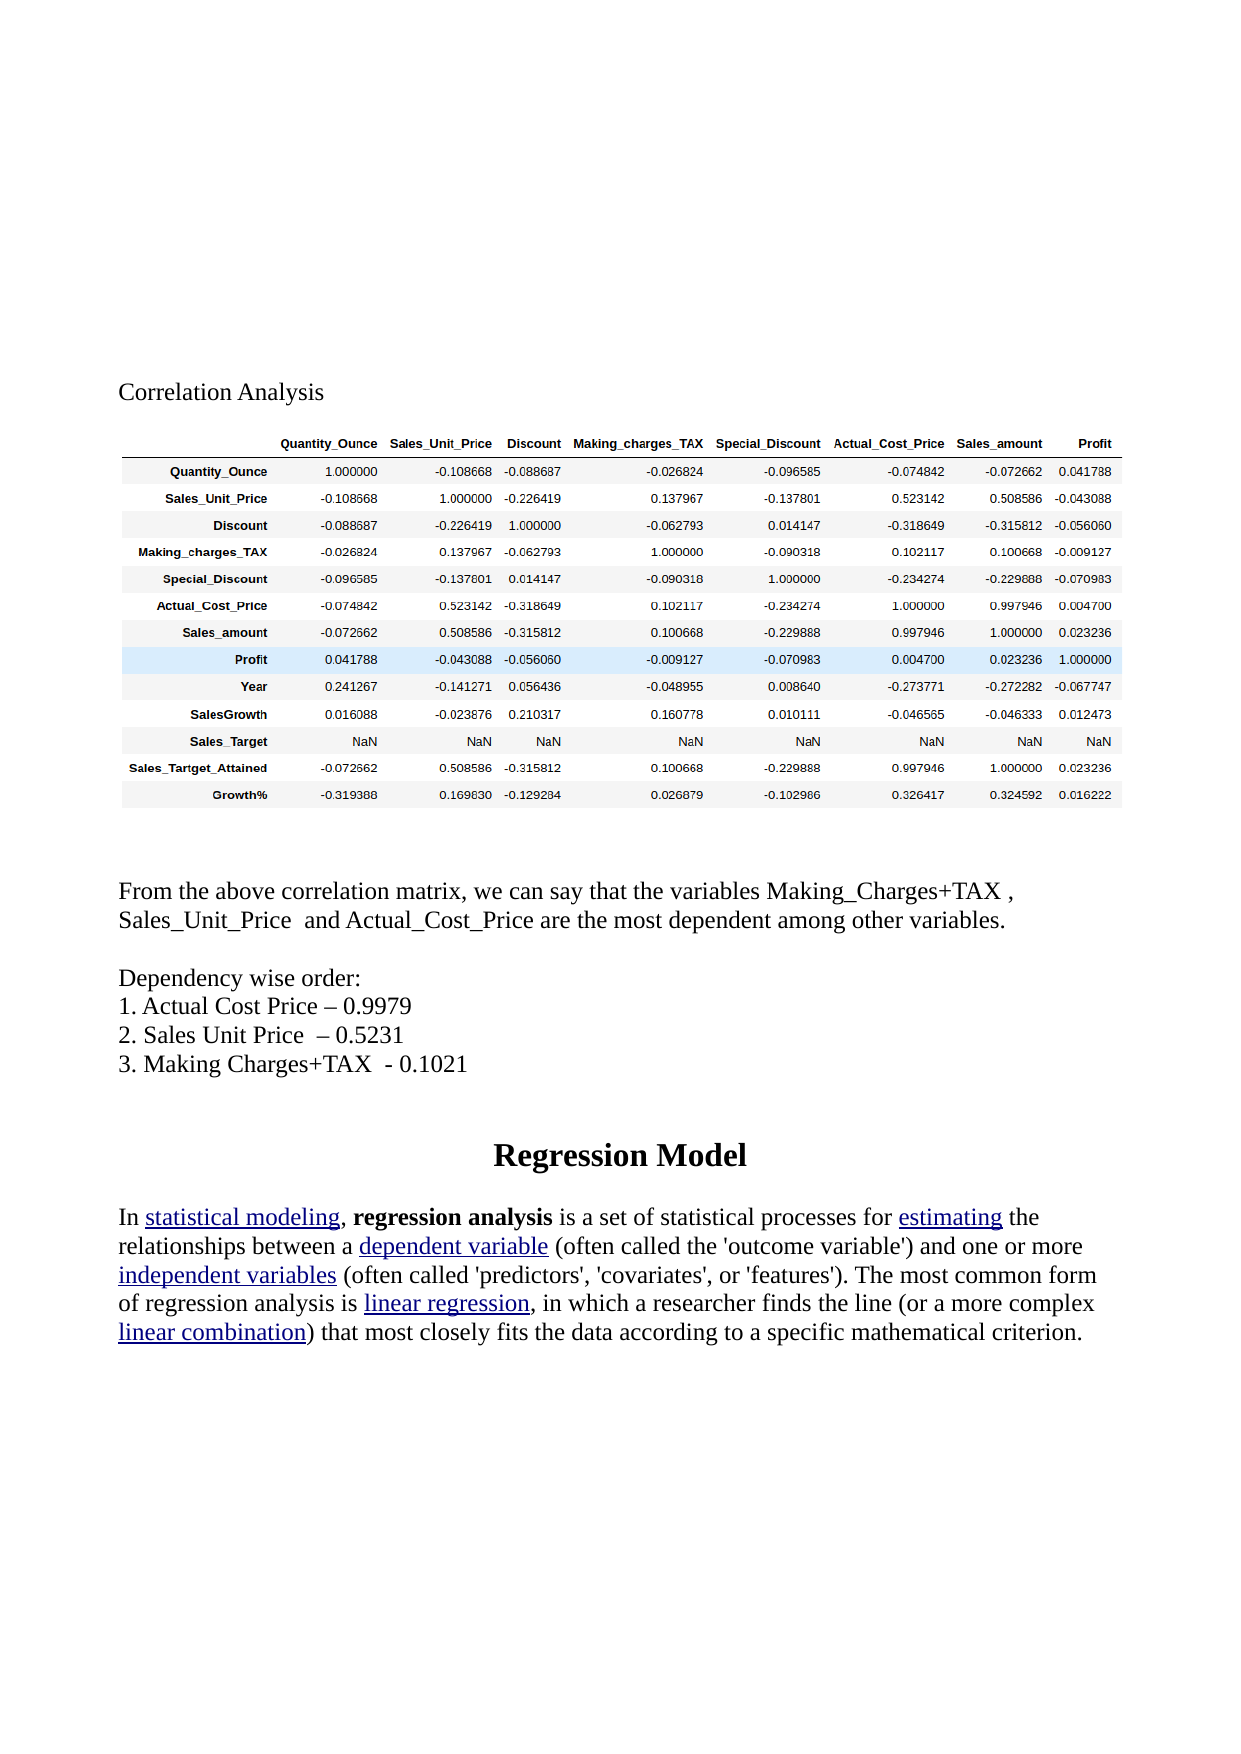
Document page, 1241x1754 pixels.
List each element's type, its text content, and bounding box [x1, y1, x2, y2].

text In statistical modeling, regression analysis is a set of statistical processes for estimating the relationships between a dependent variable (often called the 'outcome variable') and one or more independent variables (often called 'predictors', 'covariates', or 'features'). The most common form of regression analysis is linear regression, in which a researcher finds the line (or a more complex linear combination) that most closely fits the data according to a specific mathematical criterion. [118, 1202, 1122, 1346]
text Correlation Analysis [118, 377, 1122, 406]
picture [118, 434, 1123, 819]
text 2. Sales Unit Price – 0.5231 [118, 1020, 1122, 1049]
text 3. Making Charges+TAX - 0.1021 [118, 1049, 1122, 1078]
text 1. Actual Cost Price – 0.9979 [118, 991, 1122, 1020]
text Regression Model [118, 1135, 1122, 1173]
text Dependency wise order: [118, 963, 1122, 991]
text From the above correlation matrix, we can say that the variables Making_Charges+TAX , Sales_Unit_Price and Actual_Cost_Price are the most dependent among other variables. [118, 876, 1122, 934]
